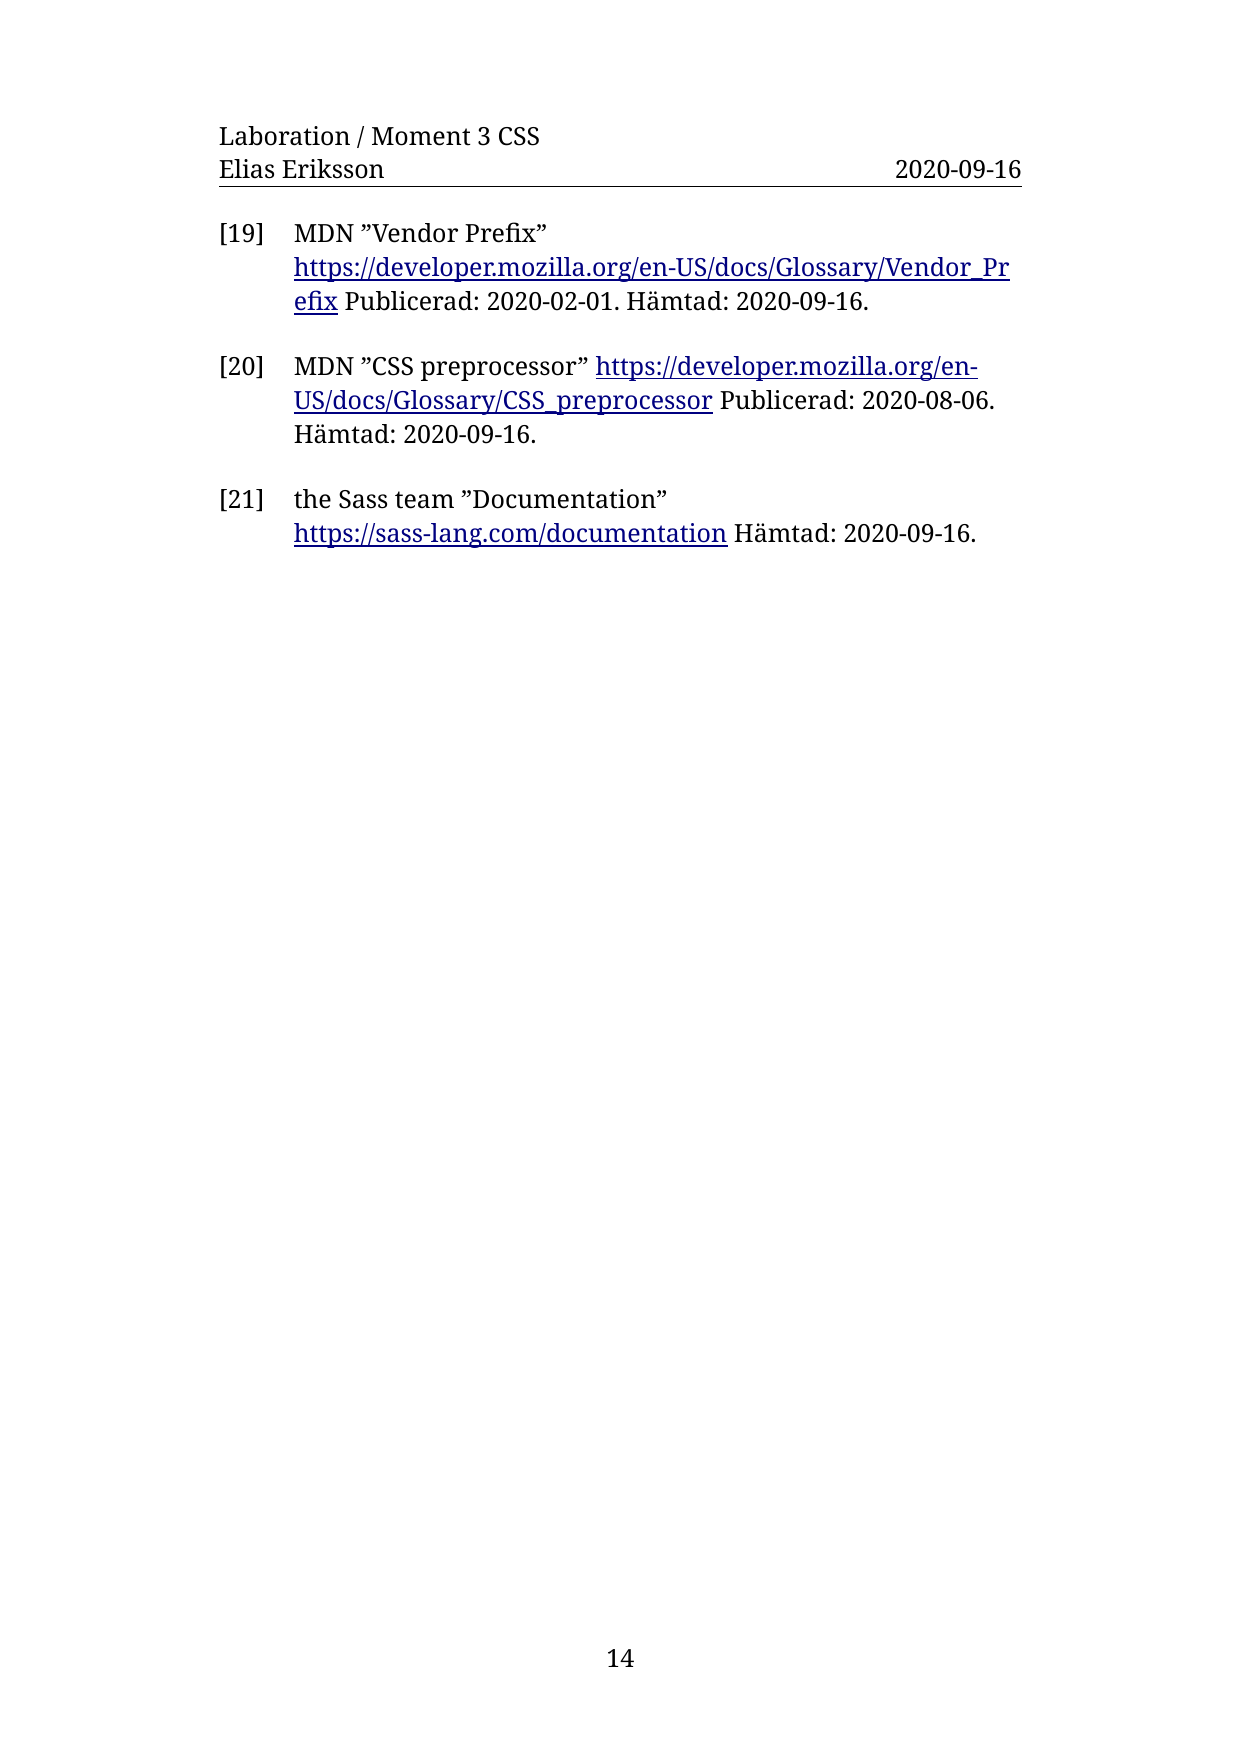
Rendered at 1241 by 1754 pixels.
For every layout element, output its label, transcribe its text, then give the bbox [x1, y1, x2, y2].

list the Sass team ”Documentation” https://sass-lang.com/documentation Hämtad: 2020-09-16. [218, 482, 1022, 550]
list MDN ”CSS preprocessor” https://developer.mozilla.org/en-US/docs/Glossary/CSS_preprocessor Publicerad: 2020-08-06. Hämtad: 2020-09-16. [218, 349, 1022, 451]
list MDN ”Vendor Prefix” https://developer.mozilla.org/en-US/docs/Glossary/Vendor_Prefix Publicerad: 2020-02-01. Hämtad: 2020-09-16. [218, 216, 1022, 318]
